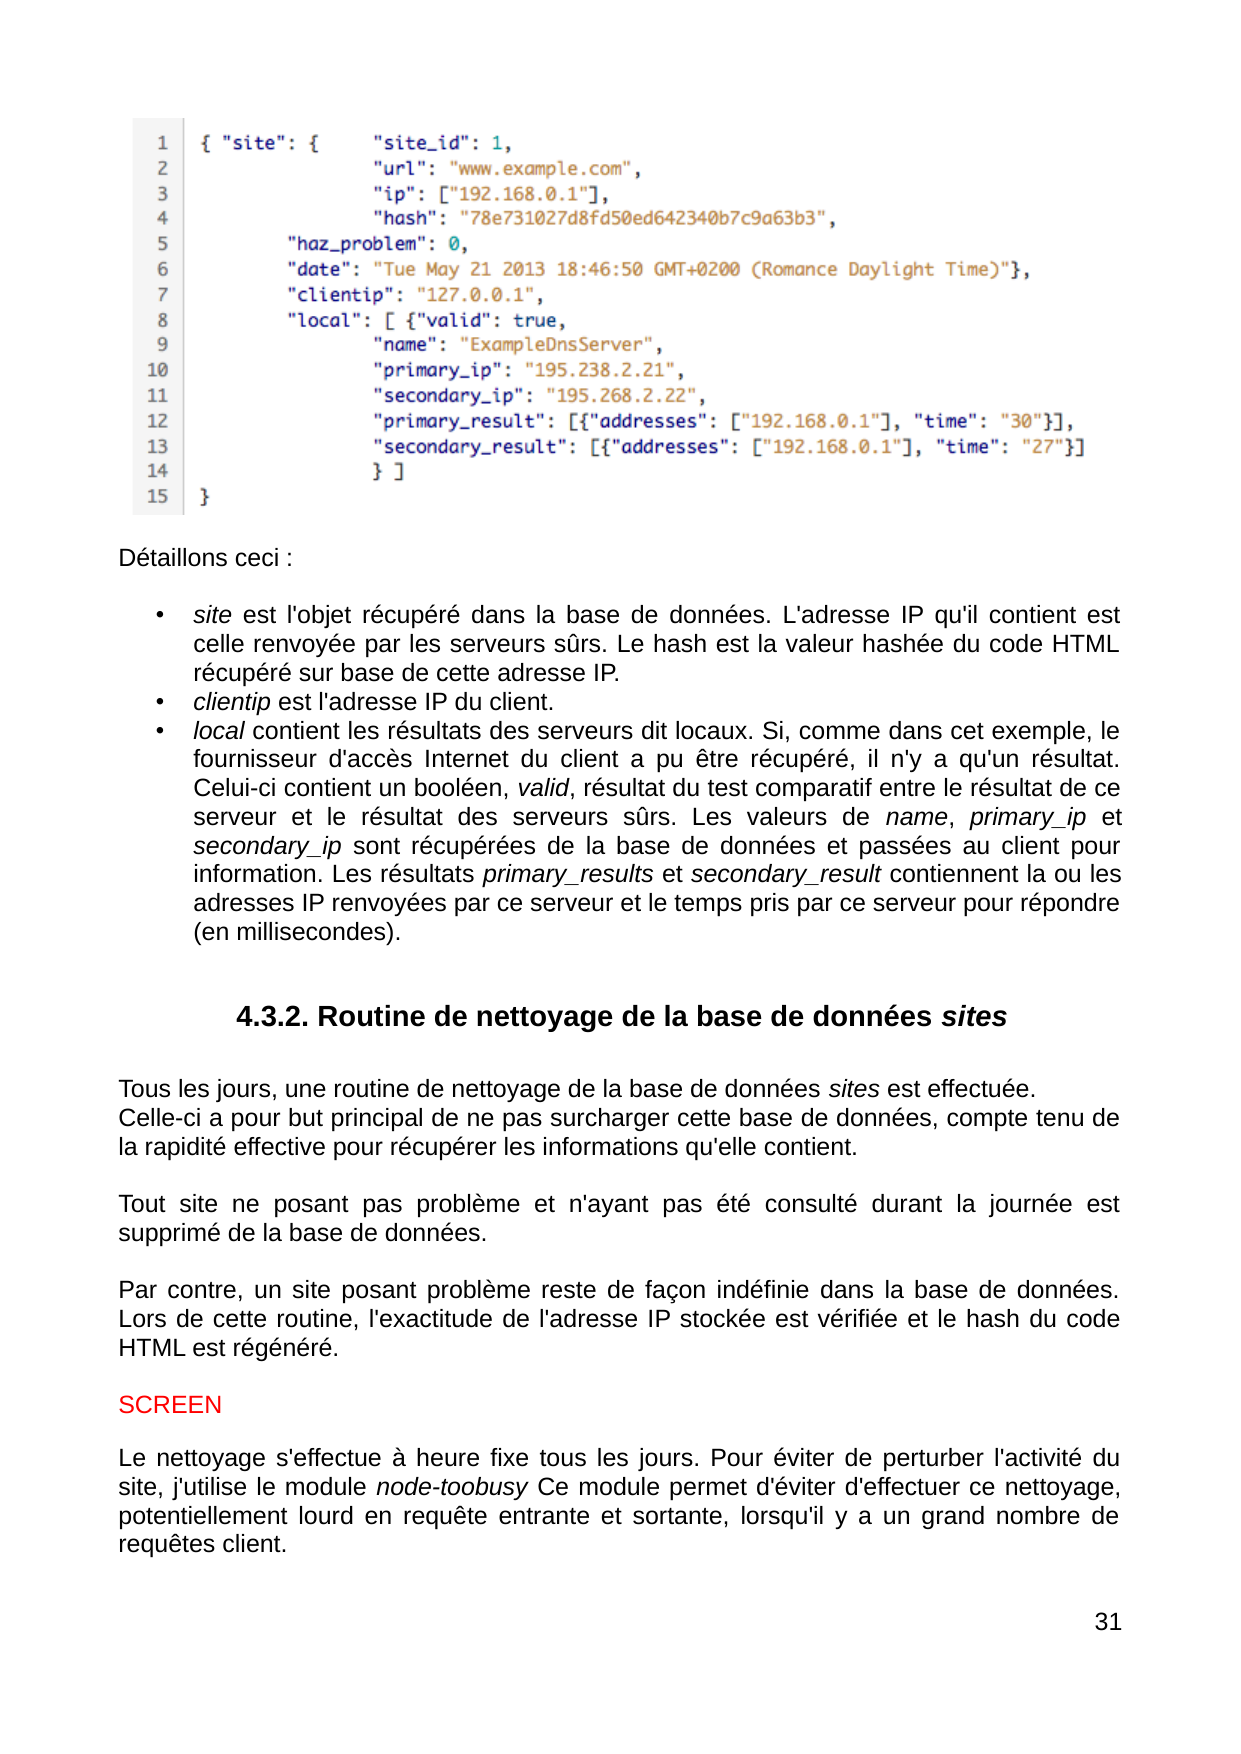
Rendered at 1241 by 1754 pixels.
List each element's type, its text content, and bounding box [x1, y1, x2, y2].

list clientip est l'adresse IP du client. [156, 687, 1122, 716]
text Celle-ci a pour but principal de ne pas surcharger cette base de données, compte tenu de la rapidité effective pour récupérer les informations qu'elle contient. [118, 1103, 1122, 1161]
subtitle 4.3.2. Routine de nettoyage de la base de données sites [236, 999, 1122, 1033]
picture [132, 118, 1108, 515]
text Par contre, un site posant problème reste de façon indéfinie dans la base de données. Lors de cette routine, l'exactitude de l'adresse IP stockée est vérifiée et le hash du code HTML est régénéré. [118, 1276, 1122, 1362]
list local contient les résultats des serveurs dit locaux. Si, comme dans cet exemple, le fournisseur d'accès Internet du client a pu être récupéré, il n'y a qu'un résultat. Celui-ci contient un booléen, valid, résultat du test comparatif entre le résultat de ce serveur et le résultat des serveurs sûrs. Les valeurs de name, primary_ip et secondary_ip sont récupérées de la base de données et passées au client pour information. Les résultats primary_results et secondary_result contiennent la ou les adresses IP renvoyées par ce serveur et le temps pris par ce serveur pour répondre (en millisecondes). [156, 716, 1122, 946]
text Détaillons ceci : [118, 543, 1122, 572]
text SCREEN [118, 1391, 1122, 1419]
list site est l'objet récupéré dans la base de données. L'adresse IP qu'il contient est celle renvoyée par les serveurs sûrs. Le hash est la valeur hashée du code HTML récupéré sur base de cette adresse IP. [156, 600, 1122, 687]
text Tous les jours, une routine de nettoyage de la base de données sites est effectuée. [118, 1074, 1122, 1103]
text Le nettoyage s'effectue à heure fixe tous les jours. Pour éviter de perturber l'activité du site, j'utilise le module node-toobusy Ce module permet d'éviter d'effectuer ce nettoyage, potentiellement lourd en requête entrante et sortante, lorsqu'il y a un grand nombre de requêtes client. [118, 1443, 1122, 1558]
text Tout site ne posant pas problème et n'ayant pas été consulté durant la journée est supprimé de la base de données. [118, 1189, 1122, 1247]
